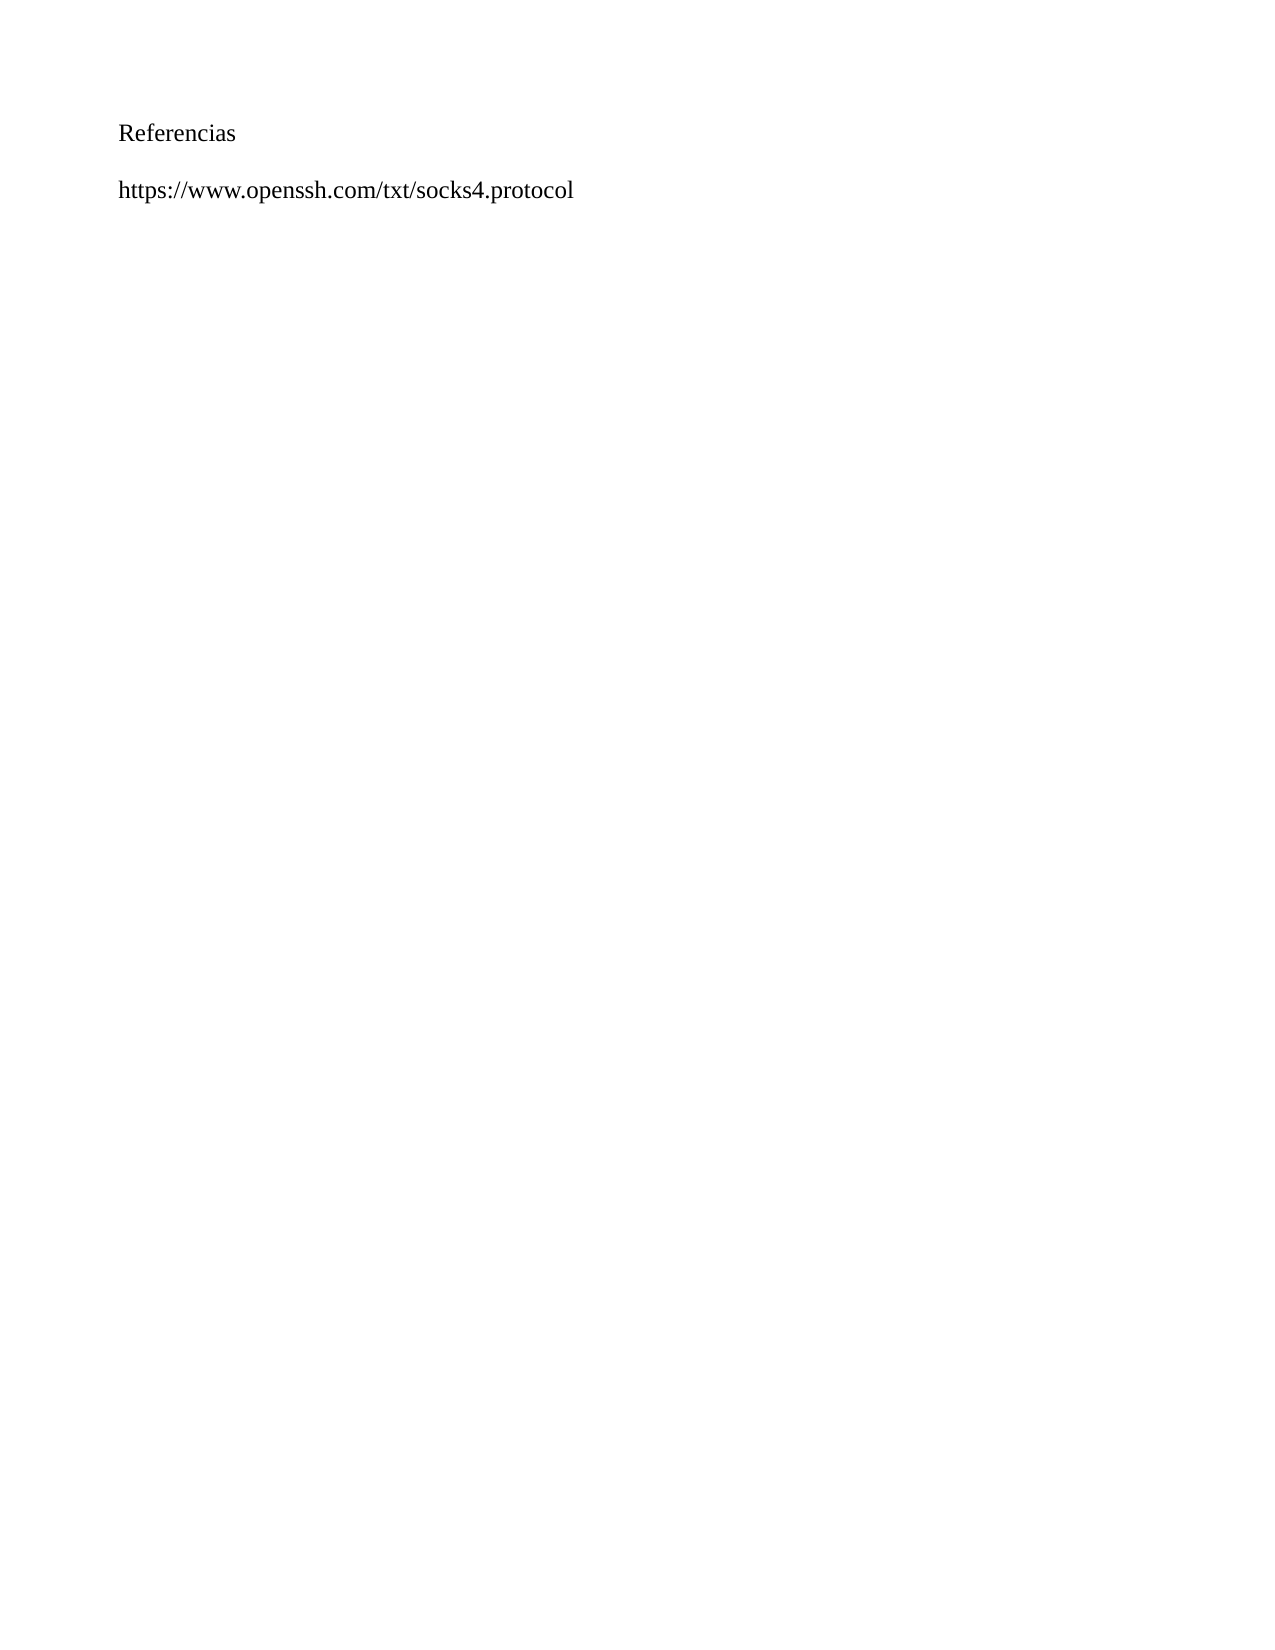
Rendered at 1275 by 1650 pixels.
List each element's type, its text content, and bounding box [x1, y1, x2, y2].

text Referencias [118, 118, 1157, 147]
text https://www.openssh.com/txt/socks4.protocol [118, 176, 1157, 204]
